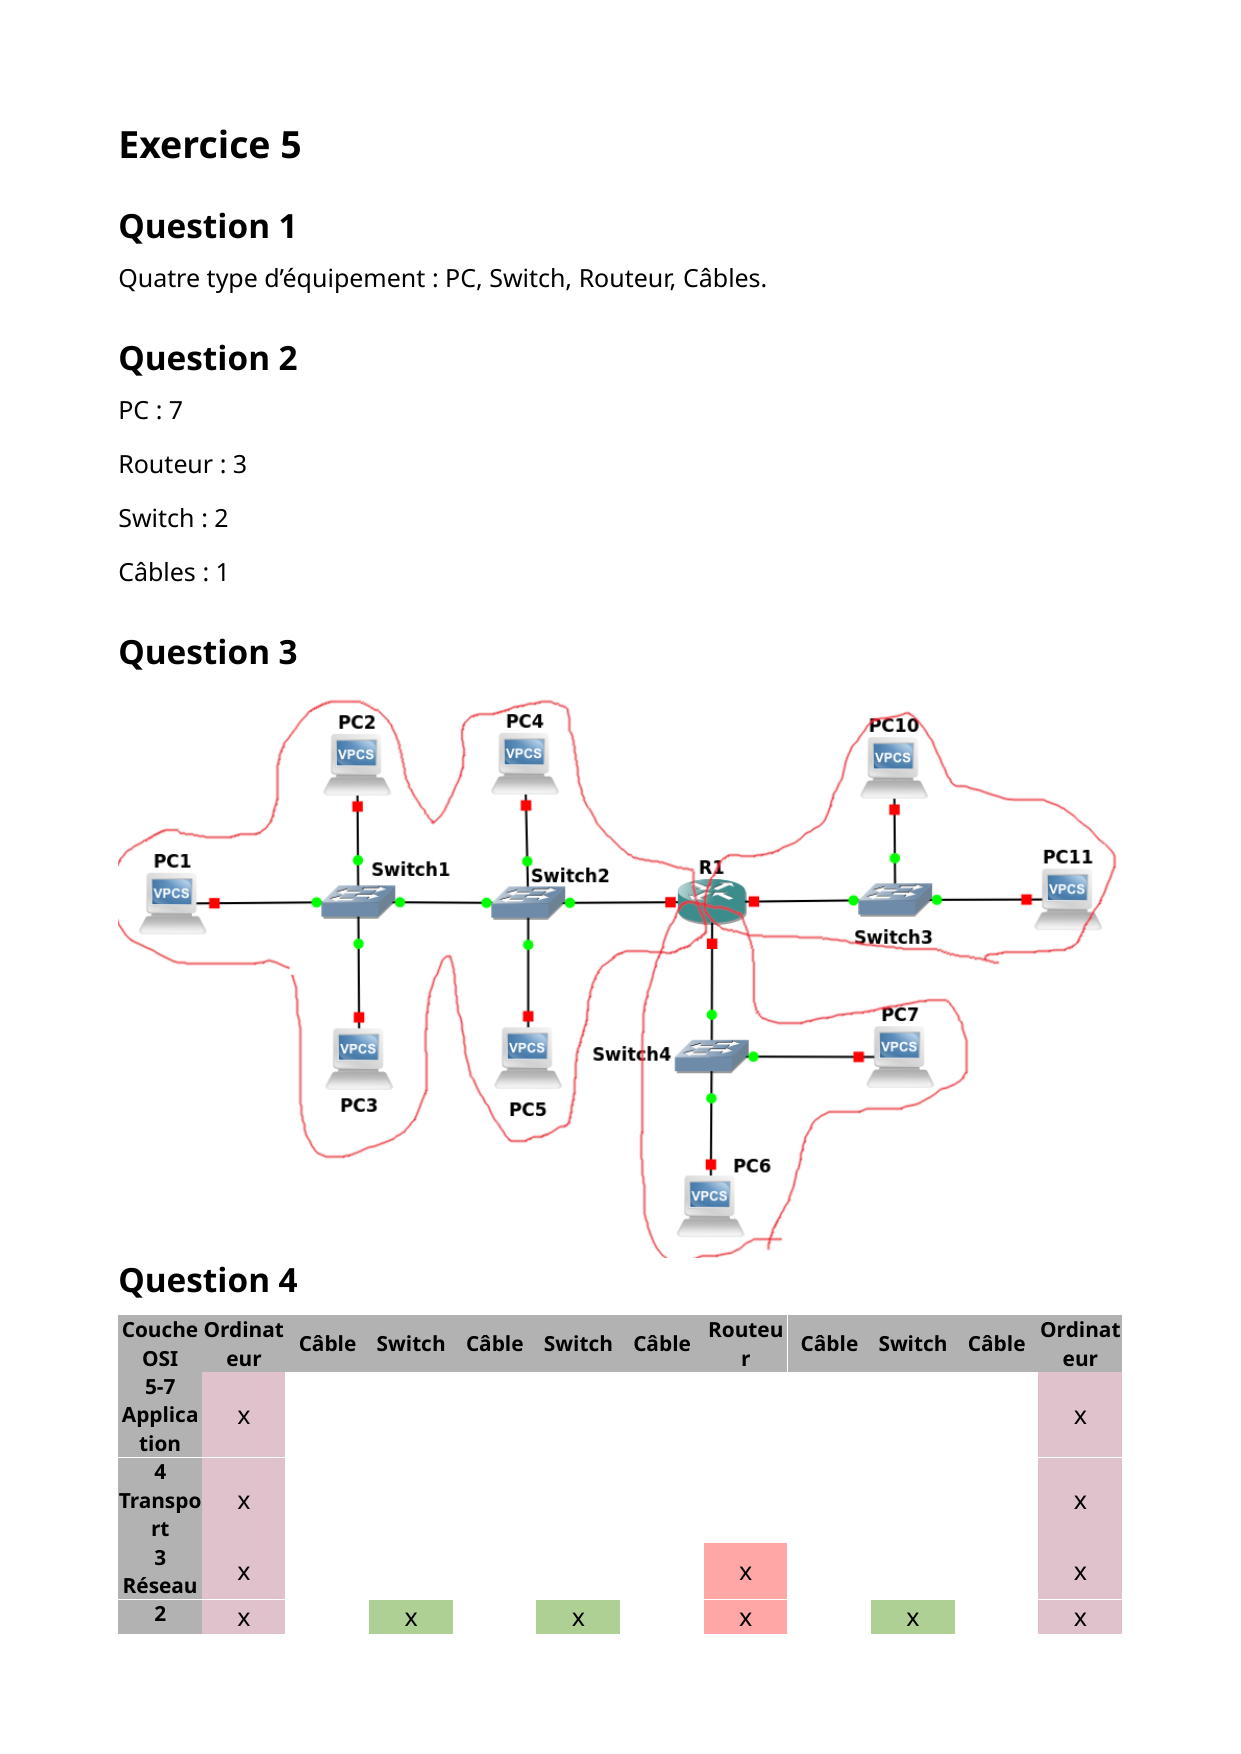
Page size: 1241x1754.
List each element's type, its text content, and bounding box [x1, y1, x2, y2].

table_header Ordinateur [202, 1315, 285, 1372]
table_cell 5-7 Application [118, 1372, 202, 1457]
table_cell x [871, 1600, 955, 1634]
picture [118, 686, 1123, 1258]
table_cell [620, 1372, 704, 1457]
table_cell [871, 1543, 955, 1599]
table_cell [620, 1600, 704, 1634]
table_header Switch [871, 1315, 955, 1372]
table_cell x [202, 1458, 285, 1543]
table_cell [788, 1543, 871, 1599]
table_cell [871, 1372, 955, 1457]
table_cell [369, 1543, 453, 1599]
table_cell [453, 1458, 536, 1543]
subtitle Question 2 [118, 335, 1122, 380]
table_header Câble [285, 1315, 369, 1372]
table_cell x [1038, 1543, 1122, 1599]
table_cell [536, 1458, 620, 1543]
table_cell x [704, 1600, 787, 1634]
table_cell 2 [118, 1600, 202, 1634]
table_cell x [704, 1543, 787, 1599]
subtitle Question 3 [118, 629, 1122, 674]
table_cell x [202, 1543, 285, 1599]
text Quatre type d’équipement : PC, Switch, Routeur, Câbles. [118, 260, 1122, 294]
table_cell [453, 1543, 536, 1599]
table_cell x [1038, 1458, 1122, 1543]
table_cell [453, 1372, 536, 1457]
table_cell [704, 1458, 787, 1543]
table_cell [620, 1543, 704, 1599]
table_header Couche OSI [118, 1315, 202, 1372]
table_header Routeur [704, 1315, 787, 1372]
text PC : 7 [118, 393, 1122, 427]
table_cell [369, 1458, 453, 1543]
table_cell x [369, 1600, 453, 1634]
table_header Switch [369, 1315, 453, 1372]
table_cell [955, 1372, 1038, 1457]
table_cell x [202, 1372, 285, 1457]
table_header Câble [955, 1315, 1038, 1372]
text Switch : 2 [118, 500, 1122, 534]
subtitle Exercice 5 [118, 118, 1122, 169]
table_cell [536, 1372, 620, 1457]
table_cell [788, 1600, 871, 1634]
text Routeur : 3 [118, 447, 1122, 481]
table_cell x [1038, 1372, 1122, 1457]
table_header Câble [453, 1315, 536, 1372]
table_header Câble [620, 1315, 704, 1372]
table_cell x [536, 1600, 620, 1634]
table_cell [704, 1372, 787, 1457]
table_cell [620, 1458, 704, 1543]
table_cell 3 Réseau [118, 1543, 202, 1599]
subtitle Question 1 [118, 202, 1122, 248]
table_cell [453, 1600, 536, 1634]
table_cell [285, 1600, 369, 1634]
table_header Switch [536, 1315, 620, 1372]
table_cell [285, 1458, 369, 1543]
subtitle Question 4 [118, 1258, 1122, 1303]
table_cell [955, 1543, 1038, 1599]
table_cell x [202, 1600, 285, 1634]
table_cell 4 Transport [118, 1458, 202, 1543]
table_cell [536, 1543, 620, 1599]
text Câbles : 1 [118, 554, 1122, 588]
table_header Ordinateur [1038, 1315, 1122, 1372]
table_cell [285, 1543, 369, 1599]
table_cell [788, 1372, 871, 1457]
table_cell [955, 1458, 1038, 1543]
table_cell [871, 1458, 955, 1543]
table_cell [285, 1372, 369, 1457]
table_cell [788, 1458, 871, 1543]
table_cell x [1038, 1600, 1122, 1634]
table_header Câble [788, 1315, 871, 1372]
table_cell [369, 1372, 453, 1457]
table_cell [955, 1600, 1038, 1634]
